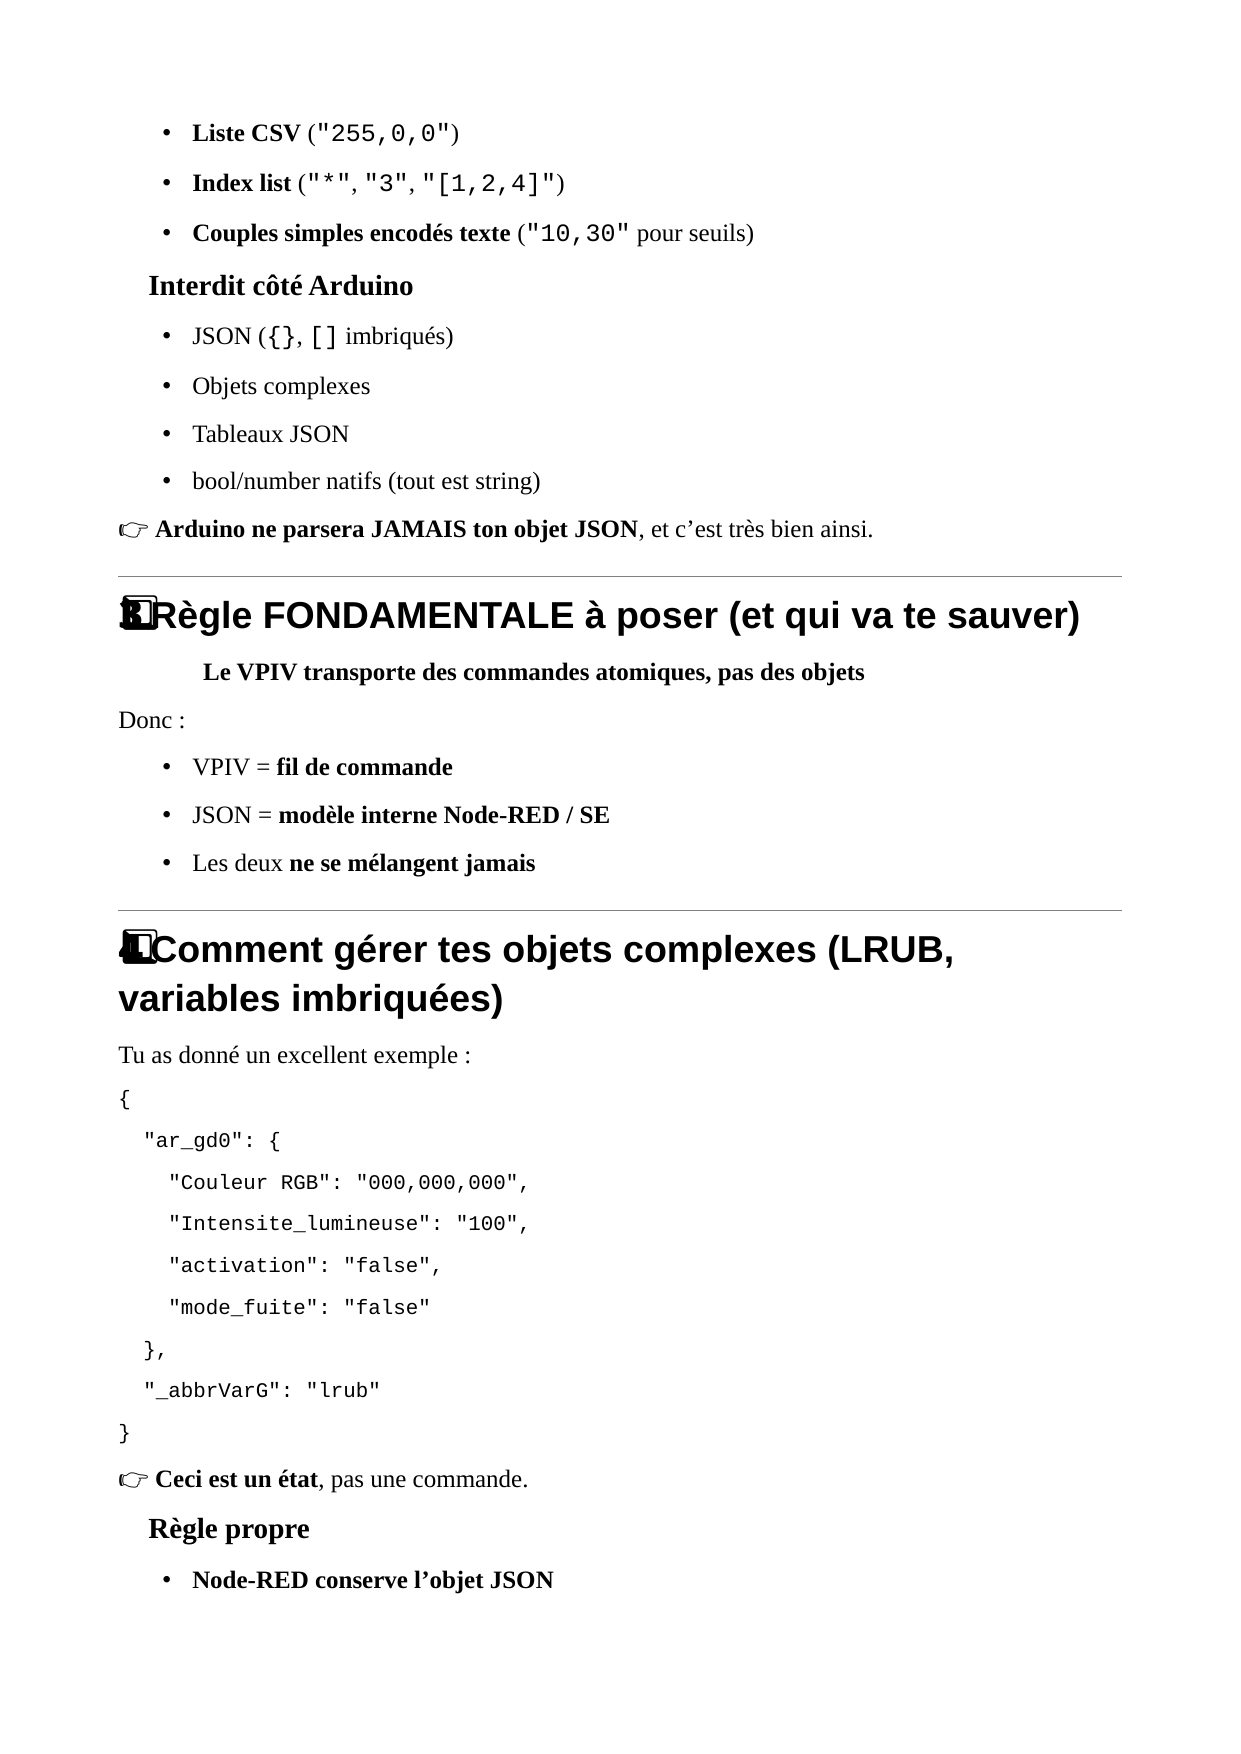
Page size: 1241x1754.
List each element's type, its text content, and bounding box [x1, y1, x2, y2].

text 👉 Ceci est un état, pas une commande. [118, 1464, 1122, 1493]
list Index list ("*", "3", "[1,2,4]") [162, 168, 1122, 199]
list Node-RED conserve l’objet JSON [162, 1565, 1122, 1593]
text }, [118, 1339, 1122, 1362]
list Couples simples encodés texte ("10,30" pour seuils) [162, 218, 1122, 249]
text } [118, 1422, 1122, 1446]
list JSON = modèle interne Node-RED / SE [162, 800, 1122, 829]
list JSON ({}, [] imbriqués) [162, 321, 1122, 352]
text "_abbrVarG": "lrub" [118, 1381, 1122, 1404]
text "mode_fuite": "false" [118, 1297, 1122, 1321]
text "ar_gd0": { [118, 1130, 1122, 1153]
list Tableaux JSON [162, 419, 1122, 448]
list Liste CSV ("255,0,0") [162, 118, 1122, 149]
list bool/number natifs (tout est string) [162, 466, 1122, 495]
subtitle ❌ Interdit côté Arduino [118, 268, 1122, 302]
subtitle 3️⃣ Règle FONDAMENTALE à poser (et qui va te sauver) [118, 593, 1122, 636]
text Donc : [118, 705, 1122, 734]
text { [118, 1088, 1122, 1112]
list VPIV = fil de commande [162, 752, 1122, 781]
text 🧠 Le VPIV transporte des commandes atomiques, pas des objets [177, 657, 1063, 686]
list Objets complexes [162, 371, 1122, 400]
text "Couleur RGB": "000,000,000", [118, 1172, 1122, 1195]
text 👉 Arduino ne parsera JAMAIS ton objet JSON, et c’est très bien ainsi. [118, 514, 1122, 543]
text "activation": "false", [118, 1255, 1122, 1279]
text "Intensite_lumineuse": "100", [118, 1213, 1122, 1237]
list Les deux ne se mélangent jamais [162, 848, 1122, 876]
text Tu as donné un excellent exemple : [118, 1041, 1122, 1069]
subtitle 4️⃣ Comment gérer tes objets complexes (LRUB, variables imbriquées) [118, 927, 1122, 1019]
subtitle ✅ Règle propre [118, 1512, 1122, 1545]
